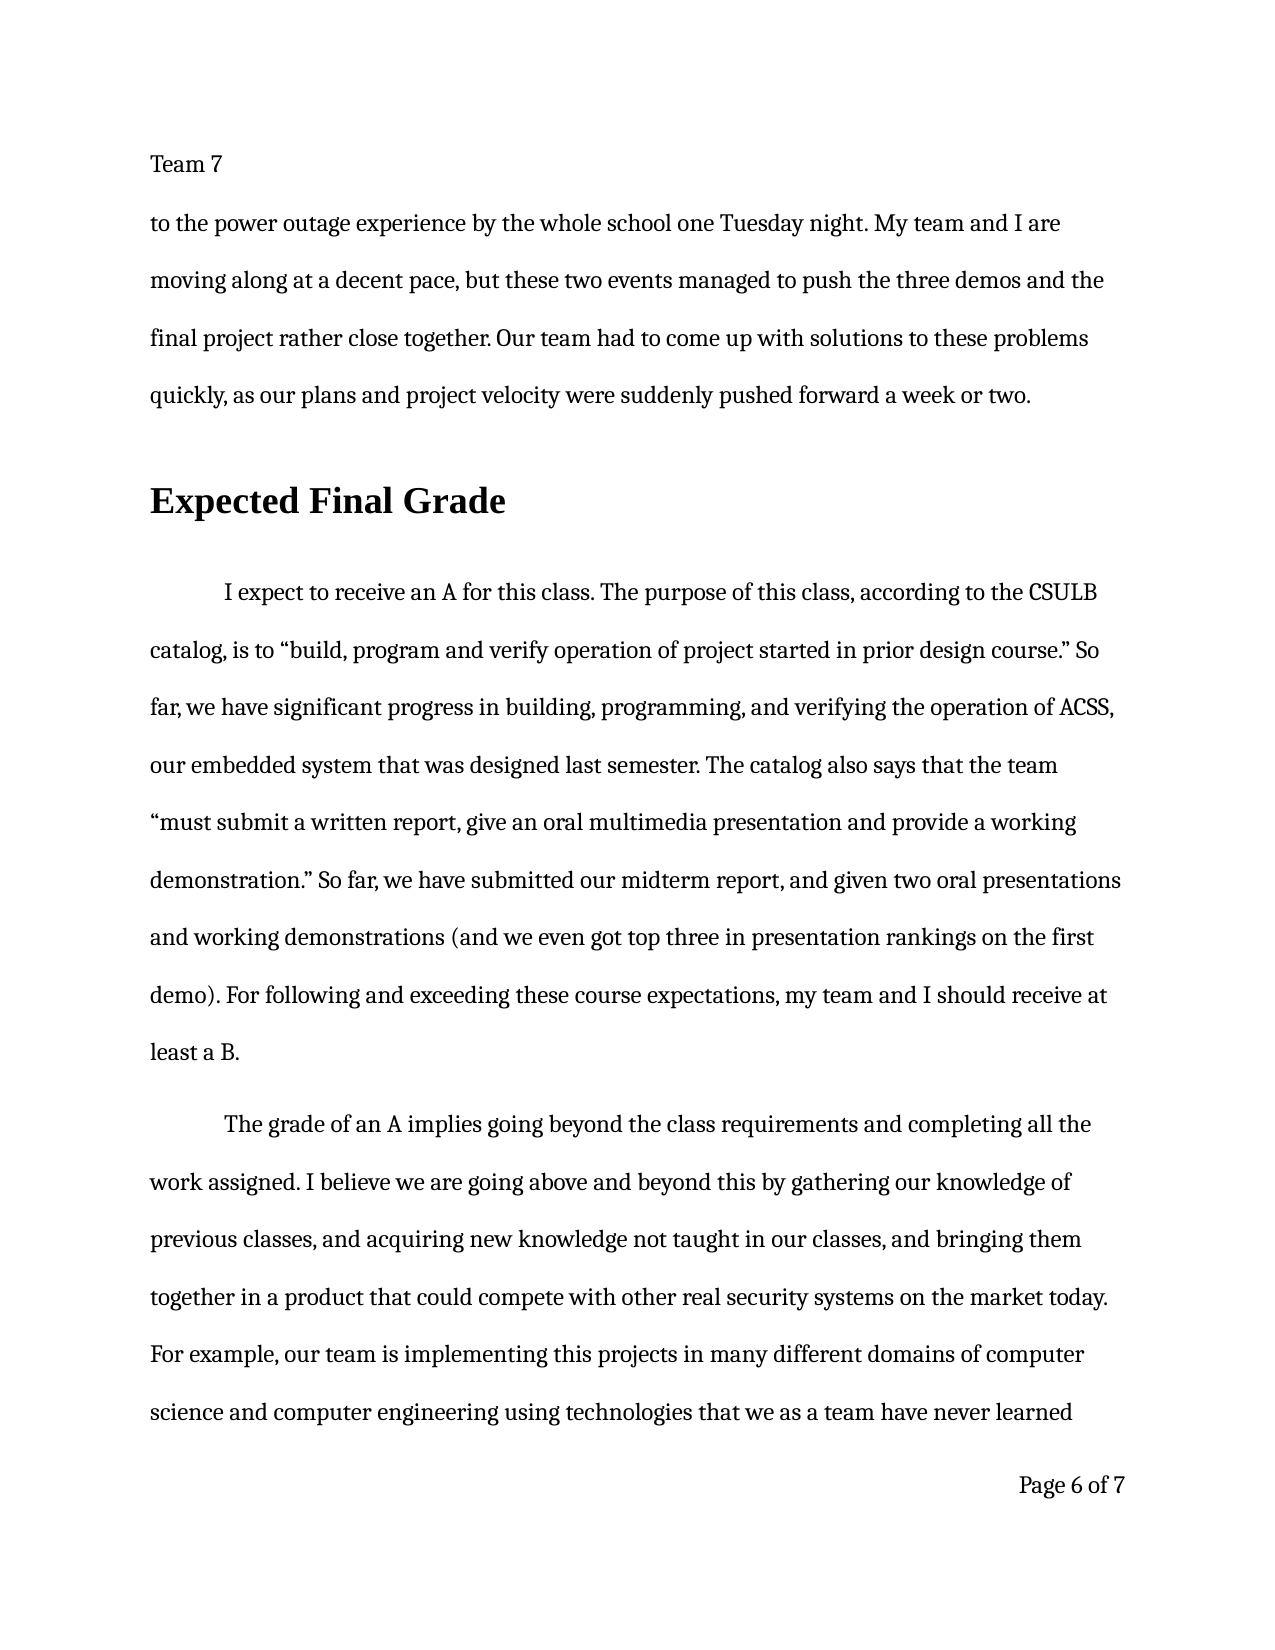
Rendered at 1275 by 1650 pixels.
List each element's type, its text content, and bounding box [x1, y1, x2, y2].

subtitle Expected Final Grade [150, 478, 1125, 522]
text to the power outage experience by the whole school one Tuesday night. My team and I are moving along at a decent pace, but these two events managed to push the three demos and the final project rather close together. Our team had to come up with solutions to these problems quickly, as our plans and project velocity were suddenly pushed forward a week or two. [150, 209, 1125, 410]
text The grade of an A implies going beyond the class requirements and completing all the work assigned. I believe we are going above and beyond this by gathering our knowledge of previous classes, and acquiring new knowledge not taught in our classes, and bringing them together in a product that could compete with other real security systems on the market today. For example, our team is implementing this projects in many different domains of computer science and computer engineering using technologies that we as a team have never learned [150, 1110, 1125, 1426]
text I expect to receive an A for this class. The purpose of this class, according to the CSULB catalog, is to “build, program and verify operation of project started in prior design course.” So far, we have significant progress in building, programming, and verifying the operation of ACSS, our embedded system that was designed last semester. The catalog also says that the team “must submit a written report, give an oral multimedia presentation and provide a working demonstration.” So far, we have submitted our midterm report, and given two oral presentations and working demonstrations (and we even got top three in presentation rankings on the first demo). For following and exceeding these course expectations, my team and I should receive at least a B. [150, 578, 1125, 1067]
